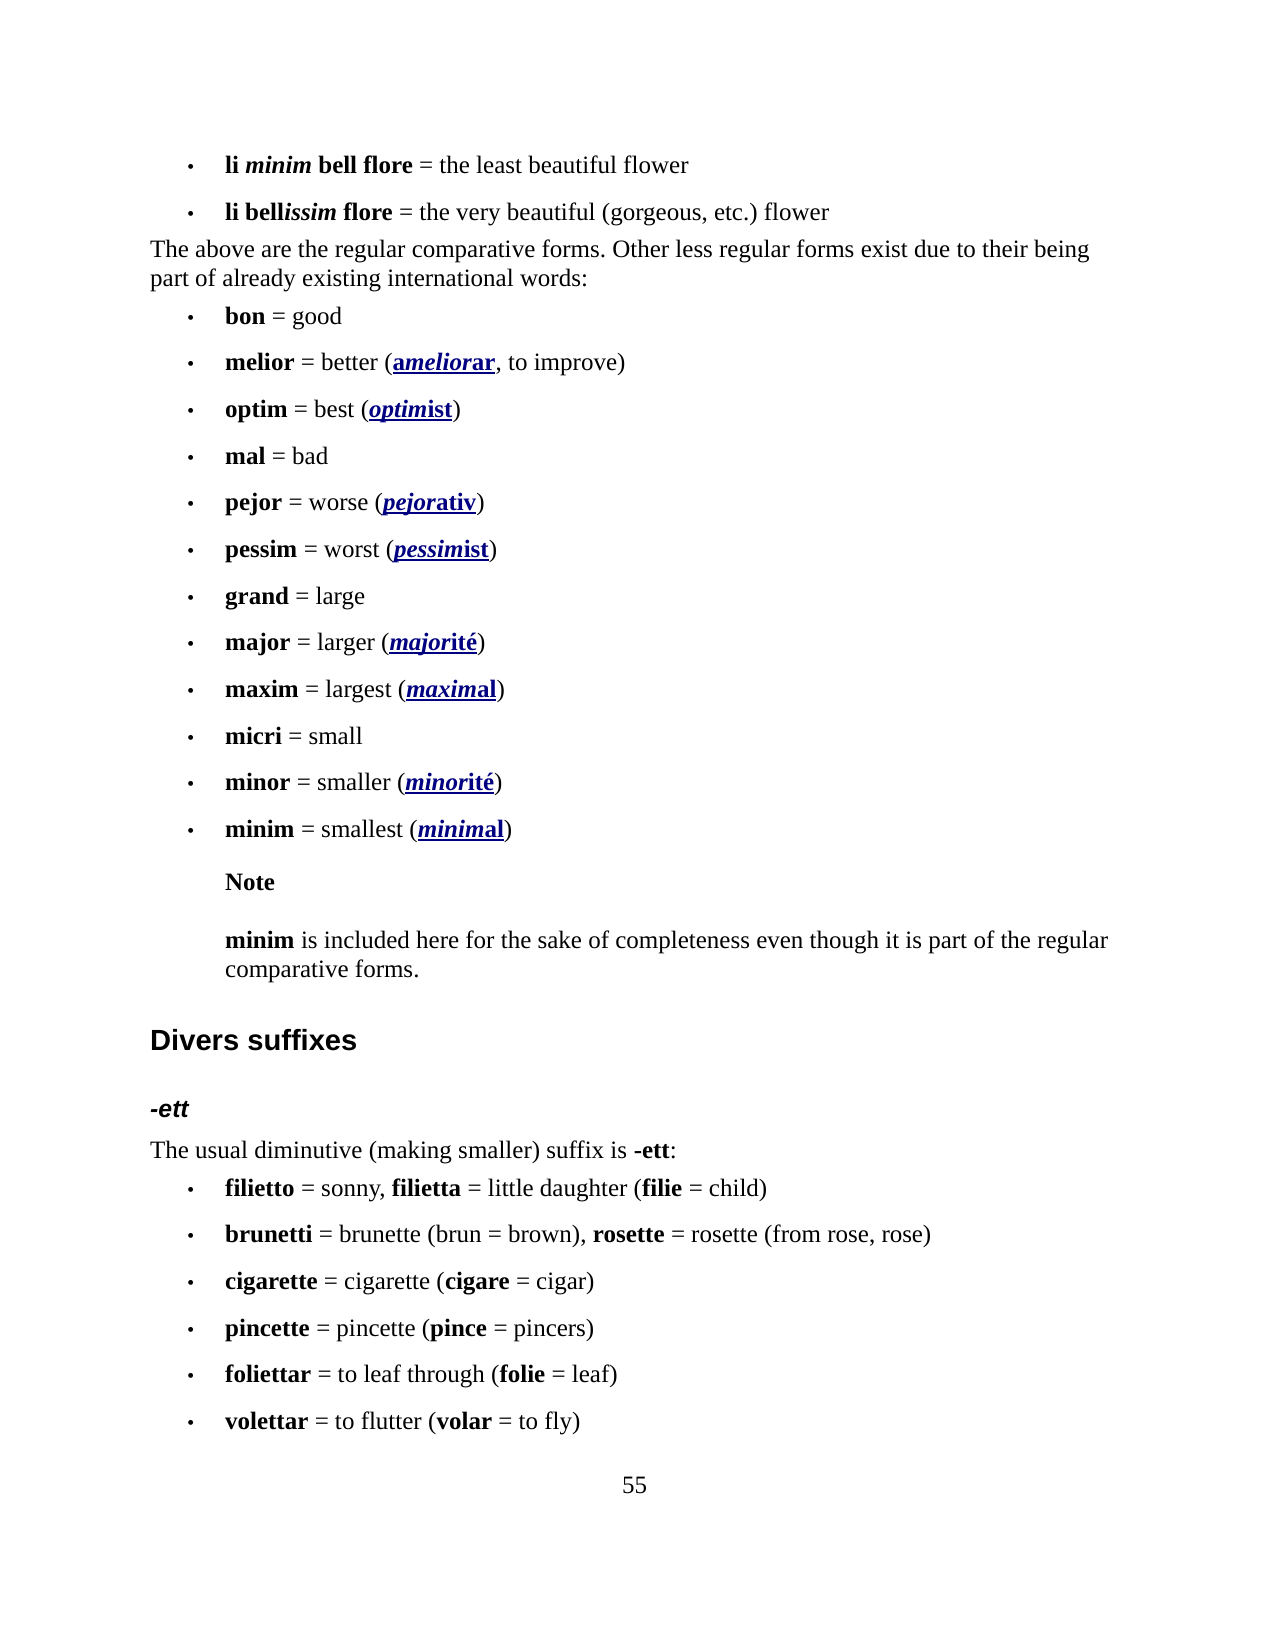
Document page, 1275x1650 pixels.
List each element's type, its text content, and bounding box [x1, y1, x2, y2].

list cigarette = cigarette (cigare = cigar) [187, 1266, 1125, 1295]
list micri = small [187, 721, 1125, 749]
subtitle -ett [150, 1094, 1125, 1123]
text Note [225, 867, 1125, 896]
list foliettar = to leaf through (folie = leaf) [187, 1359, 1125, 1388]
list li bellissim flore = the very beautiful (gorgeous, etc.) flower [187, 197, 1125, 225]
list brunetti = brunette (brun = brown), rosette = rosette (from rose, rose) [187, 1219, 1125, 1248]
text The above are the regular comparative forms. Other less regular forms exist due to their being part of already existing international words: [150, 234, 1125, 292]
subtitle Divers suffixes [150, 1023, 1125, 1057]
list pessim = worst (pessimist) [187, 534, 1125, 563]
list pincette = pincette (pince = pincers) [187, 1313, 1125, 1342]
list bon = good [187, 301, 1125, 329]
text The usual diminutive (making smaller) suffix is -ett: [150, 1135, 1125, 1164]
list li minim bell flore = the least beautiful flower [187, 150, 1125, 179]
list optim = best (optimist) [187, 394, 1125, 423]
list mal = bad [187, 441, 1125, 469]
list melior = better (ameliorar, to improve) [187, 347, 1125, 376]
list minim = smallest (minimal) [187, 814, 1125, 843]
list minor = smaller (minorité) [187, 767, 1125, 796]
text minim is included here for the sake of completeness even though it is part of the regular comparative forms. [225, 926, 1125, 983]
list grand = large [187, 581, 1125, 609]
list pejor = worse (pejorativ) [187, 487, 1125, 516]
list major = larger (majorité) [187, 627, 1125, 656]
list filietto = sonny, filietta = little daughter (filie = child) [187, 1173, 1125, 1202]
list volettar = to flutter (volar = to fly) [187, 1406, 1125, 1435]
list maxim = largest (maximal) [187, 674, 1125, 703]
